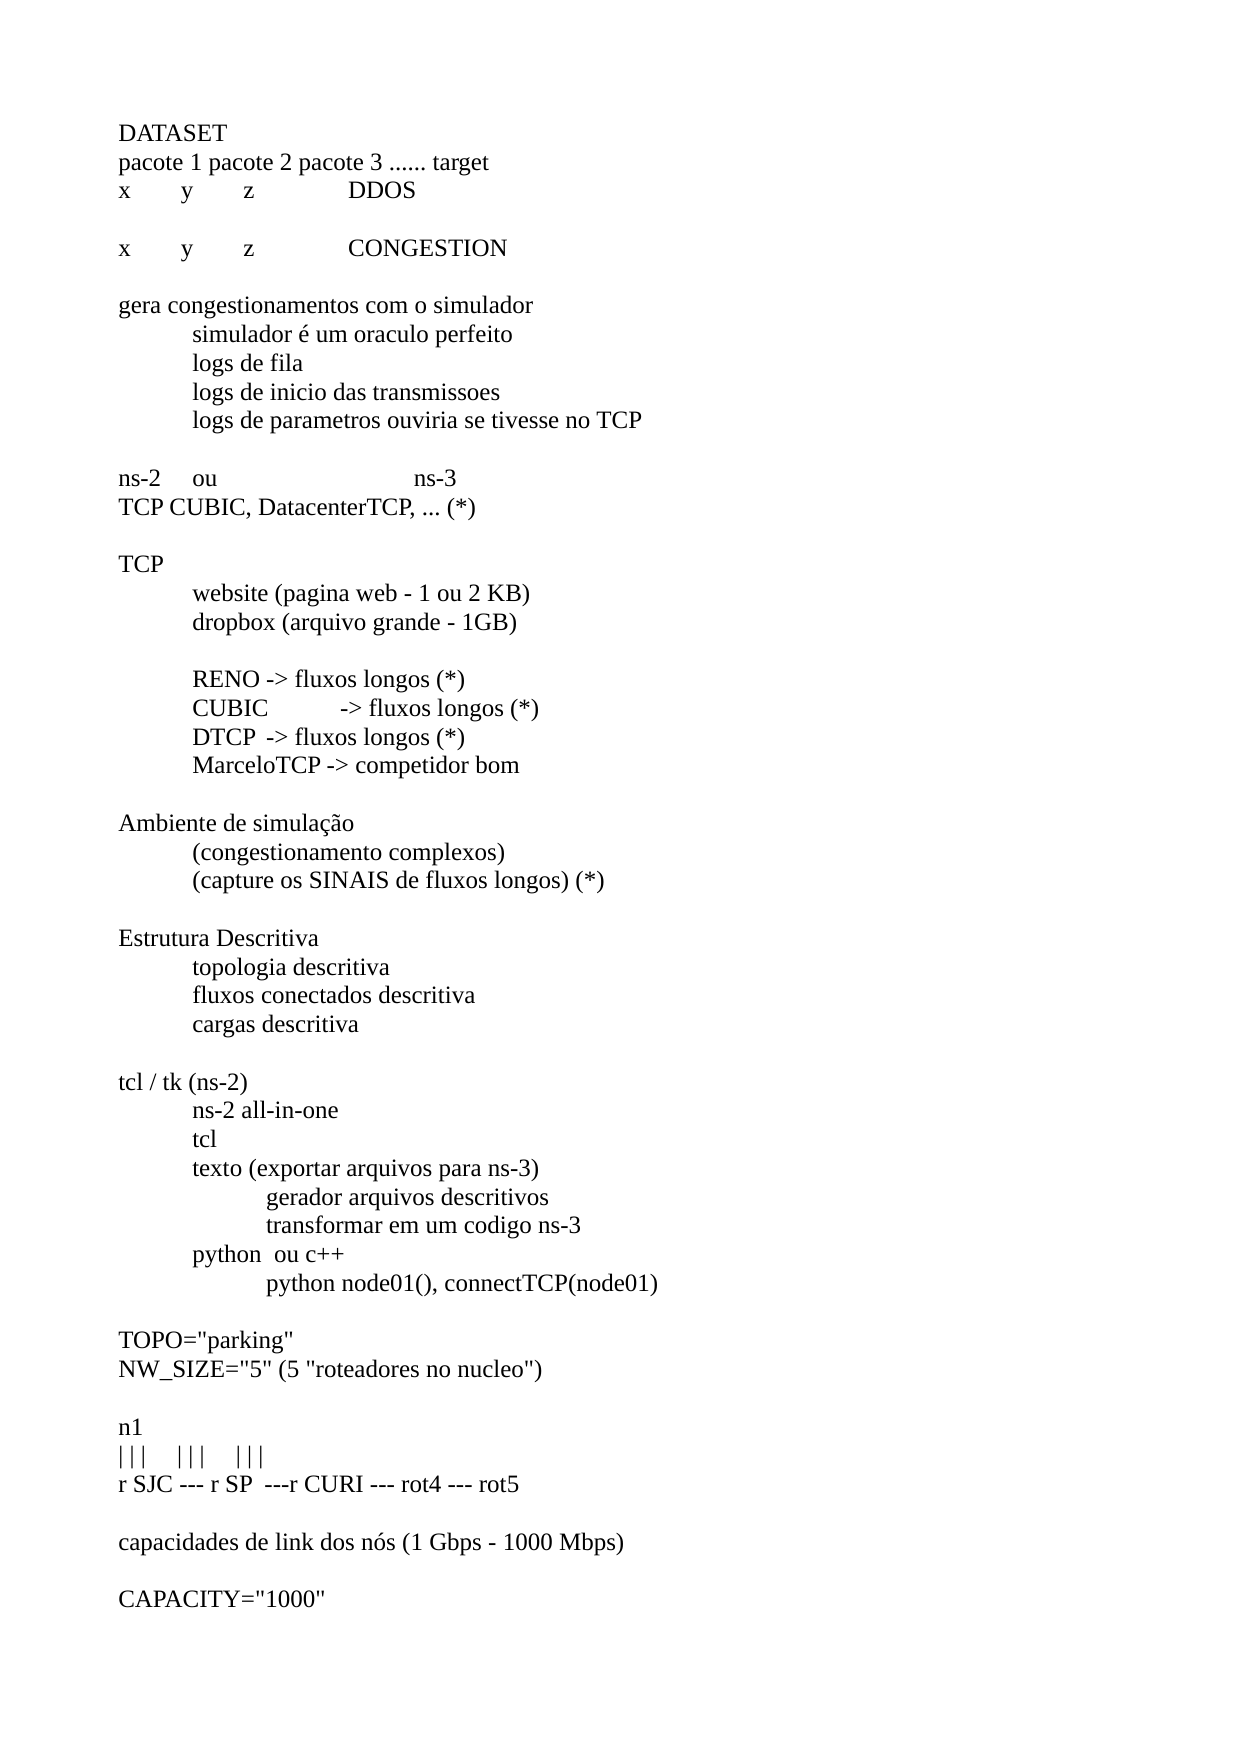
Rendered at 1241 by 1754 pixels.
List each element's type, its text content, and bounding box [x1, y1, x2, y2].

text DATASET pacote 1 pacote 2 pacote 3 ...... target x y z DDOS x y z CONGESTION gera congestionamentos com o simulador simulador é um oraculo perfeito logs de fila logs de inicio das transmissoes logs de parametros ouviria se tivesse no TCP ns-2 ou ns-3 TCP CUBIC, DatacenterTCP, ... (*) TCP website (pagina web - 1 ou 2 KB) dropbox (arquivo grande - 1GB) RENO -> fluxos longos (*) CUBIC -> fluxos longos (*) DTCP -> fluxos longos (*) MarceloTCP -> competidor bom Ambiente de simulação (congestionamento complexos) (capture os SINAIS de fluxos longos) (*) Estrutura Descritiva topologia descritiva fluxos conectados descritiva cargas descritiva tcl / tk (ns-2) ns-2 all-in-one tcl texto (exportar arquivos para ns-3) gerador arquivos descritivos transformar em um codigo ns-3 python ou c++ python node01(), connectTCP(node01) TOPO="parking" NW_SIZE="5" (5 "roteadores no nucleo") n1 | | | | | | | | | r SJC --- r SP ---r CURI --- rot4 --- rot5 capacidades de link dos nós (1 Gbps - 1000 Mbps) CAPACITY="1000" [118, 118, 1122, 1613]
